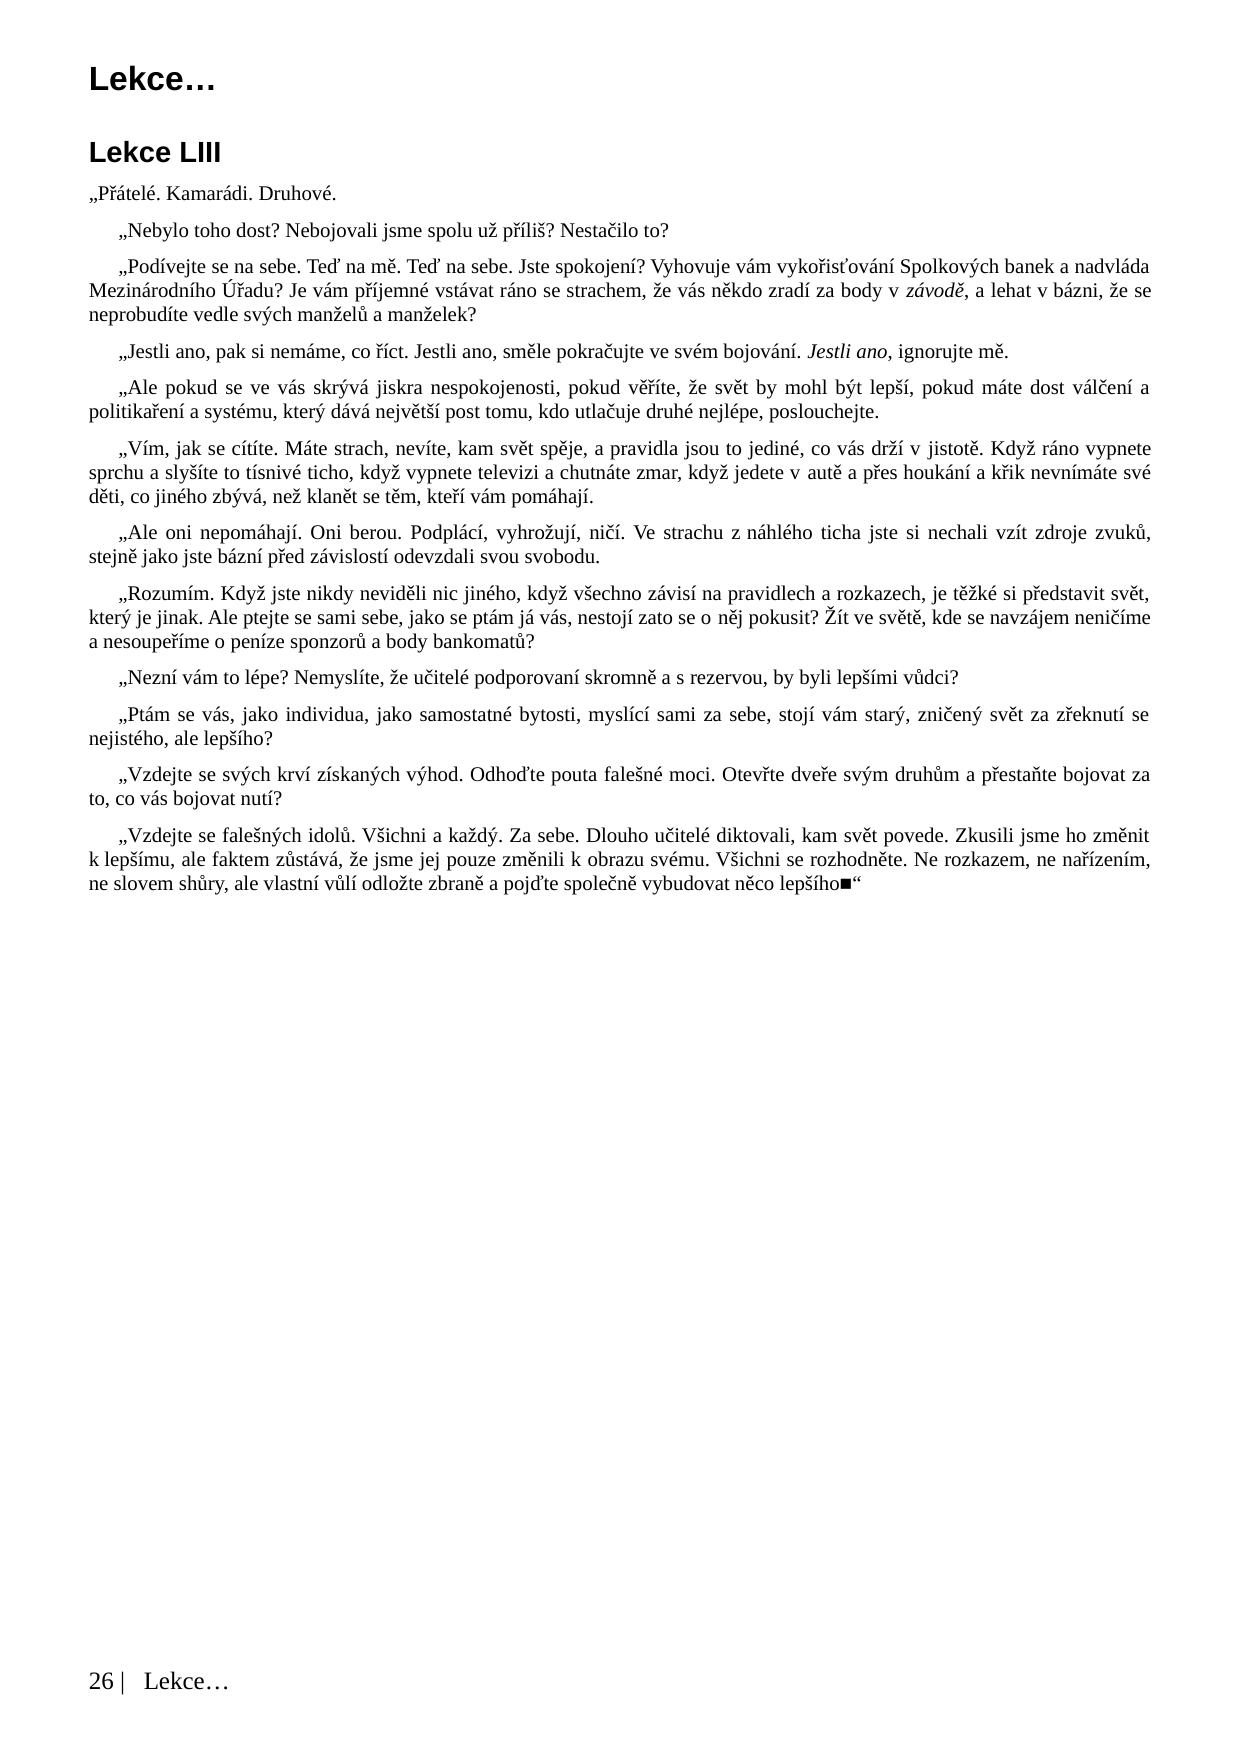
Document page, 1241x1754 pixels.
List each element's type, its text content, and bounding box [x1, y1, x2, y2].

text „Vzdejte se falešných idolů. Všichni a každý. Za sebe. Dlouho učitelé diktovali, kam svět povede. Zkusili jsme ho změnit k lepšímu, ale faktem zůstává, že jsme jej pouze změnili k obrazu svému. Všichni se rozhodněte. Ne rozkazem, ne nařízením, ne slovem shůry, ale vlastní vůlí odložte zbraně a pojďte společně vybudovat něco lepšího■“ [88, 823, 1152, 895]
text „Rozumím. Když jste nikdy neviděli nic jiného, když všechno závisí na pravidlech a rozkazech, je těžké si představit svět, který je jinak. Ale ptejte se sami sebe, jako se ptám já vás, nestojí zato se o něj pokusit? Žít ve světě, kde se navzájem neničíme a nesoupeříme o peníze sponzorů a body bankomatů? [88, 581, 1152, 653]
text „Přátelé. Kamarádi. Druhové. [88, 181, 1152, 205]
text „Vzdejte se svých krví získaných výhod. Odhoďte pouta falešné moci. Otevřte dveře svým druhům a přestaňte bojovat za to, co vás bojovat nutí? [88, 762, 1152, 810]
text „Nebylo toho dost? Nebojovali jsme spolu už příliš? Nestačilo to? [88, 218, 1152, 242]
text „Vím, jak se cítíte. Máte strach, nevíte, kam svět spěje, a pravidla jsou to jediné, co vás drží v jistotě. Když ráno vypnete sprchu a slyšíte to tísnivé ticho, když vypnete televizi a chutnáte zmar, když jedete v autě a přes houkání a křik nevnímáte své děti, co jiného zbývá, než klanět se těm, kteří vám pomáhají. [88, 436, 1152, 508]
text „Ale oni nepomáhají. Oni berou. Podplácí, vyhrožují, ničí. Ve strachu z náhlého ticha jste si nechali vzít zdroje zvuků, stejně jako jste bázní před závislostí odevzdali svou svobodu. [88, 520, 1152, 568]
text „Jestli ano, pak si nemáme, co říct. Jestli ano, směle pokračujte ve svém bojování. Jestli ano, ignorujte mě. [88, 339, 1152, 363]
text Lekce LIII [88, 135, 1152, 169]
text „Ale pokud se ve vás skrývá jiskra nespokojenosti, pokud věříte, že svět by mohl být lepší, pokud máte dost válčení a politikaření a systému, který dává největší post tomu, kdo utlačuje druhé nejlépe, poslouchejte. [88, 375, 1152, 423]
subtitle Lekce… [88, 59, 1152, 98]
text „Nezní vám to lépe? Nemyslíte, že učitelé podporovaní skromně a s rezervou, by byli lepšími vůdci? [88, 665, 1152, 689]
text „Ptám se vás, jako individua, jako samostatné bytosti, myslící sami za sebe, stojí vám starý, zničený svět za zřeknutí se nejistého, ale lepšího? [88, 702, 1152, 750]
text „Podívejte se na sebe. Teď na mě. Teď na sebe. Jste spokojení? Vyhovuje vám vykořisťování Spolkových banek a nadvláda Mezinárodního Úřadu? Je vám příjemné vstávat ráno se strachem, že vás někdo zradí za body v závodě, a lehat v bázni, že se neprobudíte vedle svých manželů a manželek? [88, 254, 1152, 326]
